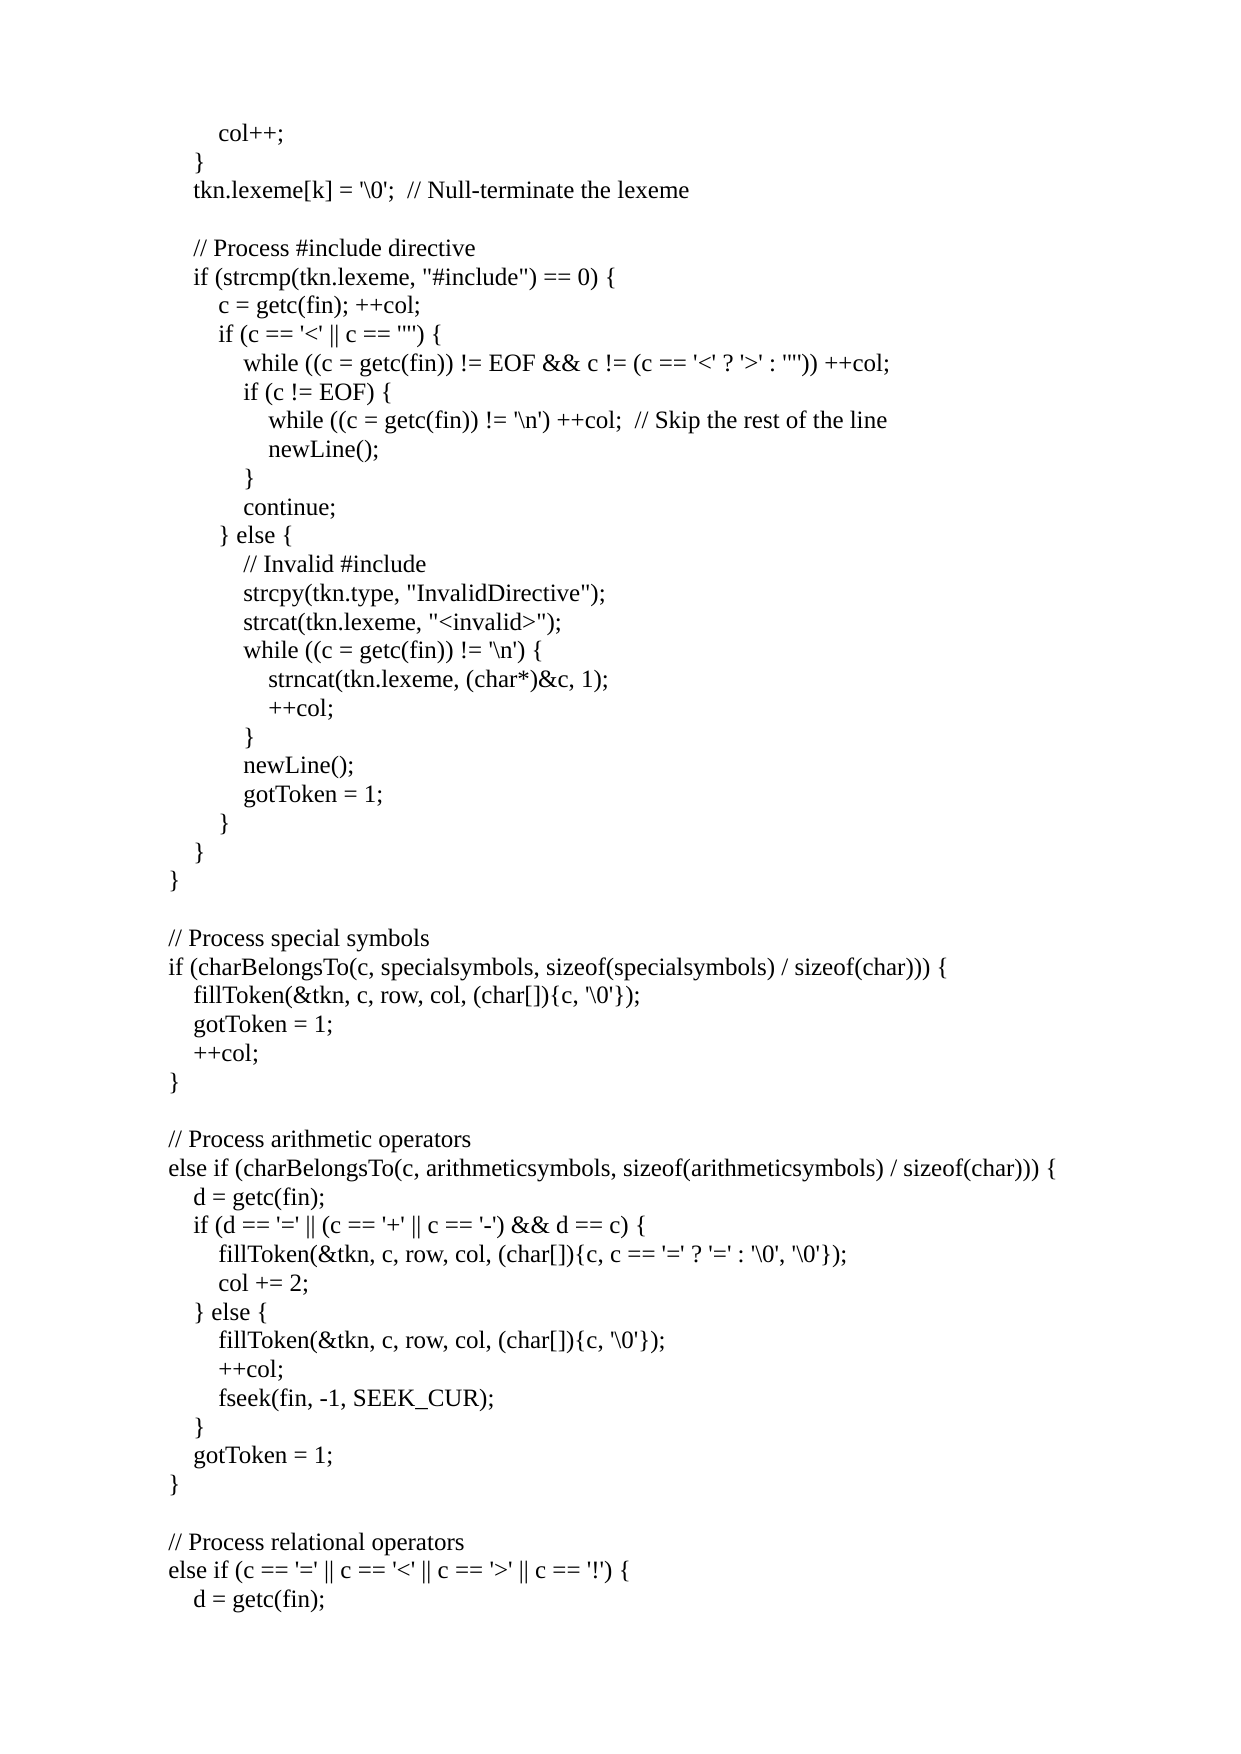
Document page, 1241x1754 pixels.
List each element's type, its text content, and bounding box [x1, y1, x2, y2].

text strncat(tkn.lexeme, (char*)&c, 1); [118, 664, 1122, 693]
text d = getc(fin); [118, 1182, 1122, 1211]
text tkn.lexeme[k] = '\0'; // Null-terminate the lexeme [118, 176, 1122, 204]
text fillToken(&tkn, c, row, col, (char[]){c, '\0'}); [118, 981, 1122, 1009]
text while ((c = getc(fin)) != '\n') { [118, 636, 1122, 664]
text gotToken = 1; [118, 1009, 1122, 1038]
text d = getc(fin); [118, 1584, 1122, 1613]
text ++col; [118, 693, 1122, 722]
text } [118, 147, 1122, 176]
text // Process relational operators [118, 1527, 1122, 1556]
text else if (charBelongsTo(c, arithmeticsymbols, sizeof(arithmeticsymbols) / sizeof(char))) { [118, 1153, 1122, 1182]
text newLine(); [118, 434, 1122, 463]
text gotToken = 1; [118, 1441, 1122, 1469]
text c = getc(fin); ++col; [118, 291, 1122, 319]
text // Process #include directive [118, 233, 1122, 262]
text if (c == '<' || c == '"') { [118, 319, 1122, 348]
text } [118, 1067, 1122, 1096]
text gotToken = 1; [118, 779, 1122, 808]
text continue; [118, 492, 1122, 521]
text ++col; [118, 1038, 1122, 1067]
text } [118, 1412, 1122, 1441]
text if (strcmp(tkn.lexeme, "#include") == 0) { [118, 262, 1122, 291]
text } [118, 463, 1122, 492]
text } else { [118, 1297, 1122, 1326]
text while ((c = getc(fin)) != EOF && c != (c == '<' ? '>' : '"')) ++col; [118, 348, 1122, 377]
text } else { [118, 521, 1122, 549]
text strcat(tkn.lexeme, "<invalid>"); [118, 607, 1122, 636]
text else if (c == '=' || c == '<' || c == '>' || c == '!') { [118, 1556, 1122, 1584]
text if (charBelongsTo(c, specialsymbols, sizeof(specialsymbols) / sizeof(char))) { [118, 952, 1122, 981]
text if (d == '=' || (c == '+' || c == '-') && d == c) { [118, 1211, 1122, 1239]
text while ((c = getc(fin)) != '\n') ++col; // Skip the rest of the line [118, 406, 1122, 434]
text ++col; [118, 1354, 1122, 1383]
text } [118, 722, 1122, 751]
text col++; [118, 118, 1122, 147]
text } [118, 808, 1122, 837]
text fillToken(&tkn, c, row, col, (char[]){c, c == '=' ? '=' : '\0', '\0'}); [118, 1239, 1122, 1268]
text // Process arithmetic operators [118, 1124, 1122, 1153]
text fillToken(&tkn, c, row, col, (char[]){c, '\0'}); [118, 1326, 1122, 1354]
text // Invalid #include [118, 549, 1122, 578]
text // Process special symbols [118, 923, 1122, 952]
text newLine(); [118, 751, 1122, 779]
text } [118, 837, 1122, 866]
text fseek(fin, -1, SEEK_CUR); [118, 1383, 1122, 1412]
text col += 2; [118, 1268, 1122, 1297]
text if (c != EOF) { [118, 377, 1122, 406]
text } [118, 1469, 1122, 1498]
text strcpy(tkn.type, "InvalidDirective"); [118, 578, 1122, 607]
text } [118, 866, 1122, 894]
